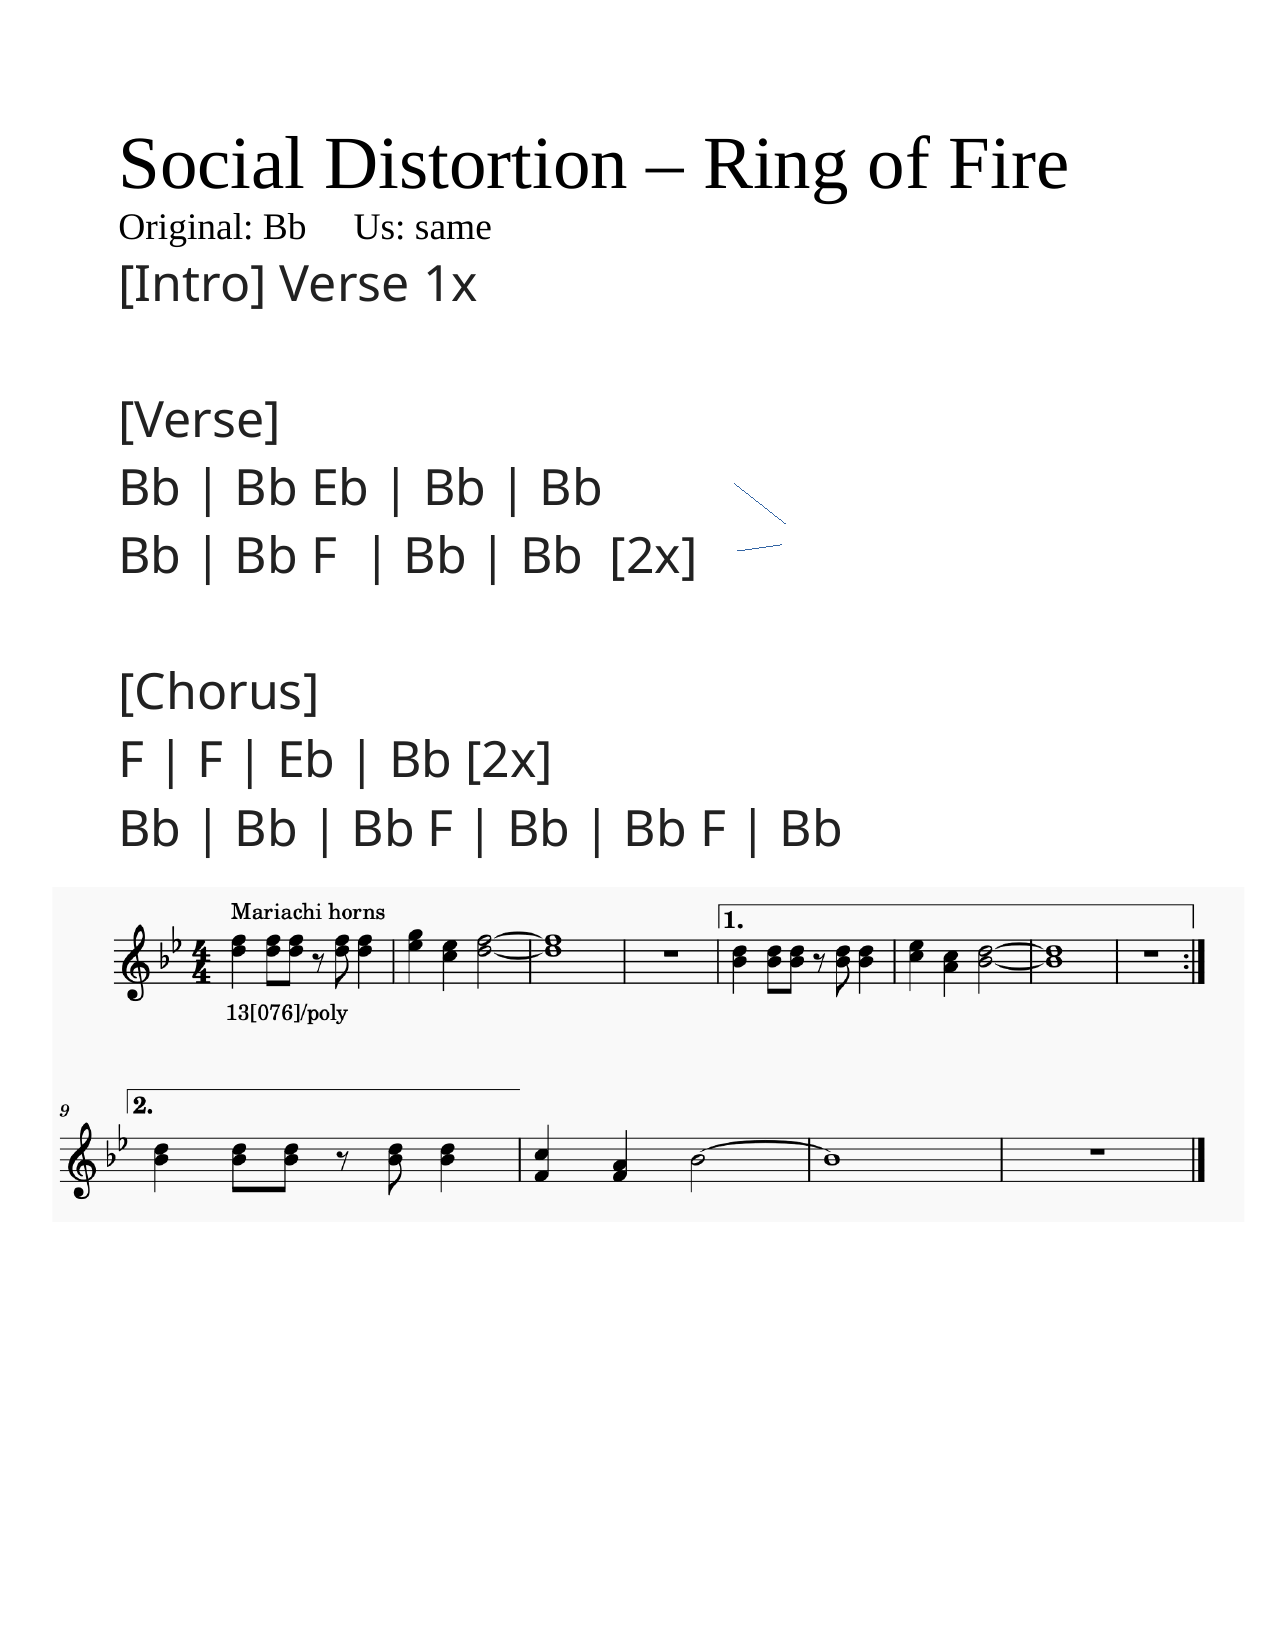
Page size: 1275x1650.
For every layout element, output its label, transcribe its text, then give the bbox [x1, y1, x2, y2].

text Bb | Bb | Bb F | Bb | Bb F | Bb [118, 792, 1157, 861]
text Social Distortion – Ring of Fire [118, 118, 1157, 204]
text Bb | Bb Eb | Bb | Bb [118, 452, 1157, 520]
text F | F | Eb | Bb [2x] [118, 724, 1157, 792]
picture [52, 887, 1245, 1222]
text [Intro] Verse 1x [118, 247, 1157, 316]
text [Chorus] [118, 656, 1157, 724]
text Bb | Bb F | Bb | Bb [2x] [118, 520, 1157, 588]
text [Verse] [118, 384, 1157, 452]
text Original: Bb Us: same [118, 204, 1157, 247]
